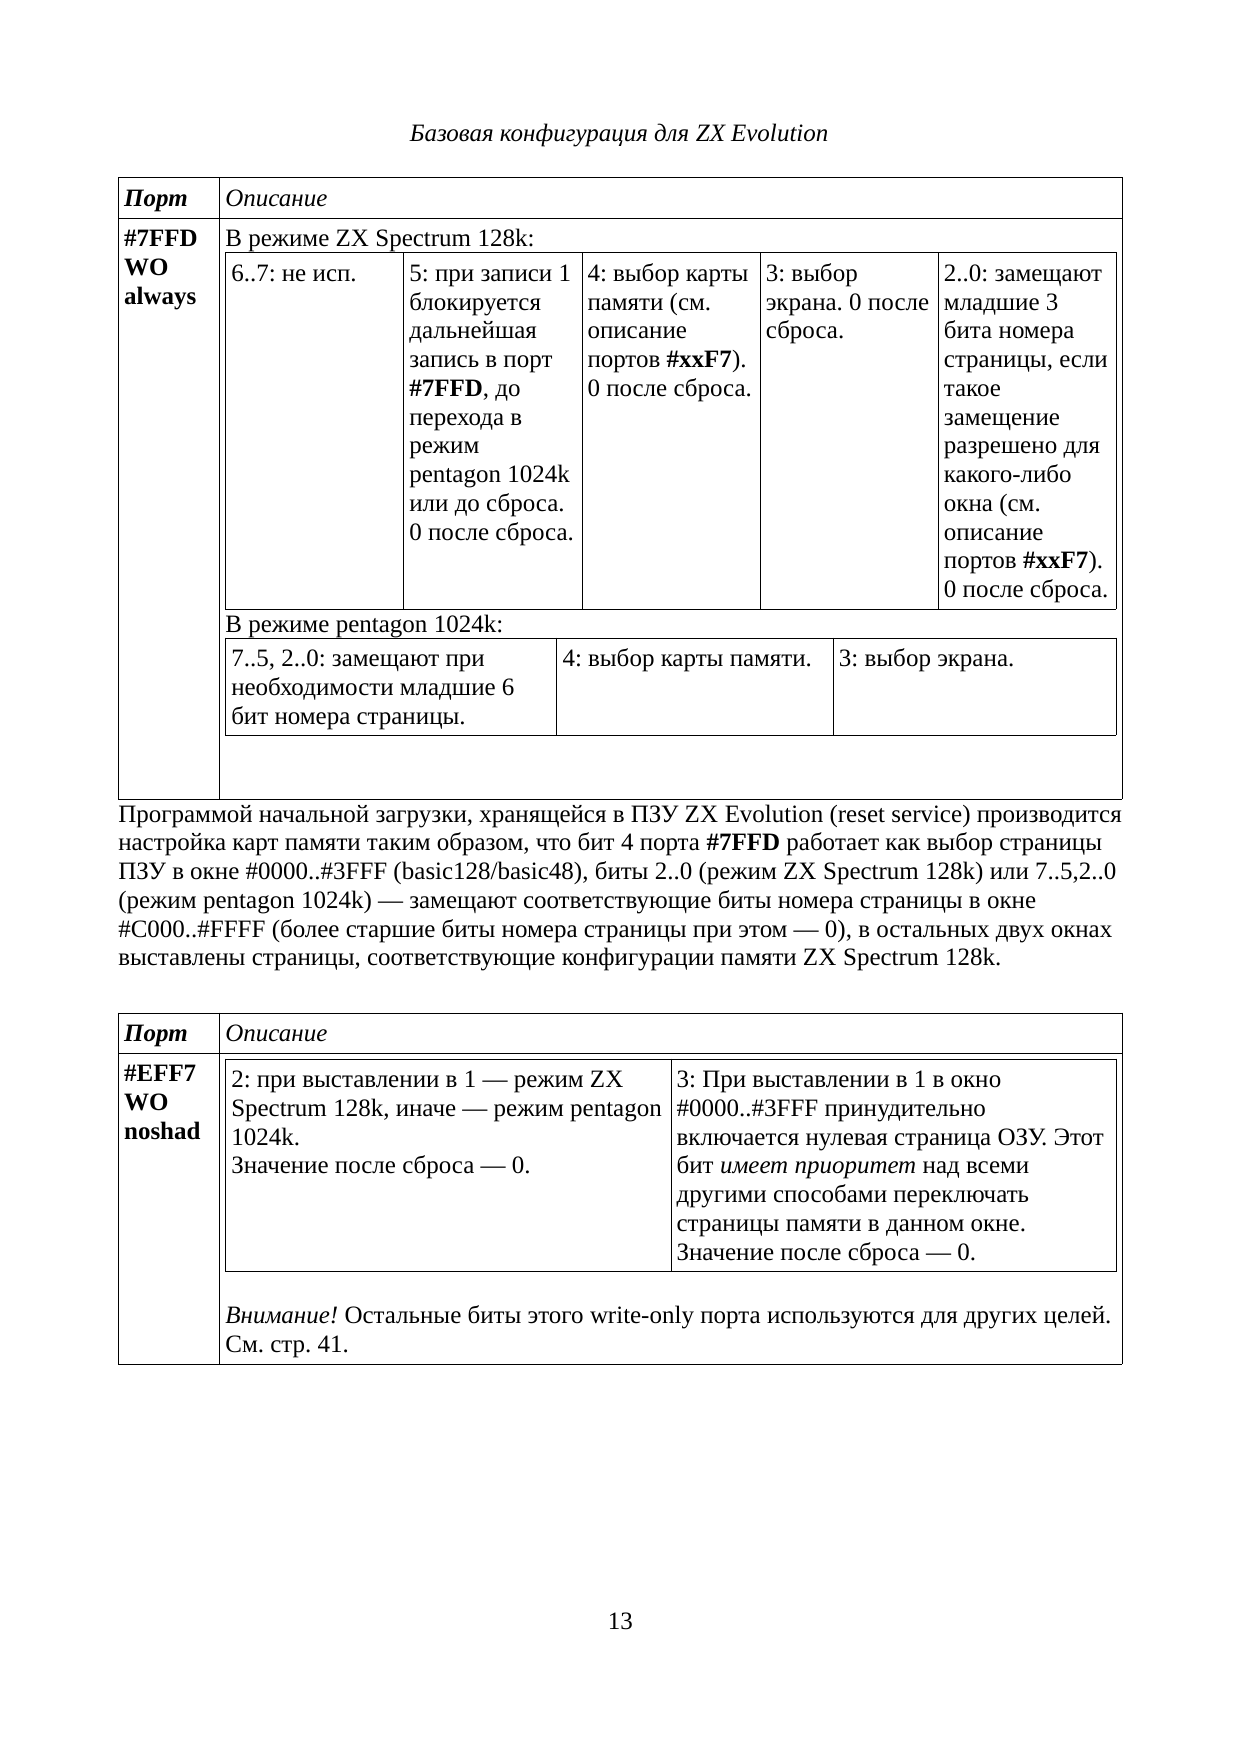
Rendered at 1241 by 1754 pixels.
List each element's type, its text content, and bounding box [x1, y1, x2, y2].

table_cell #EFF7 WO noshad [119, 1054, 219, 1363]
table_header 6..7: не исп. [226, 253, 403, 608]
table_header Порт [119, 1014, 219, 1053]
table_header Описание [220, 1014, 1122, 1053]
table_header 3: При выставлении в 1 в окно #0000..#3FFF принудительно включается нулевая страница ОЗУ. Этот бит имеет приоритет над всеми другими способами переключать страницы памяти в данном окне. Значение после сброса — 0. [672, 1060, 1116, 1271]
table_header Порт [119, 178, 219, 217]
table_cell В режиме ZX Spectrum 128k: В режиме pentagon 1024k: [220, 219, 1122, 798]
table_header 2..0: замещают младшие 3 бита номера страницы, если такое замещение разрешено для какого-либо окна (см. описание портов #xxF7). 0 после сброса. [939, 253, 1116, 608]
table_header 2: при выставлении в 1 — режим ZX Spectrum 128k, иначе — режим pentagon 1024k. Значение после сброса — 0. [226, 1060, 671, 1271]
table_cell #7FFD WO always [119, 219, 219, 798]
table_header 3: выбор экрана. [834, 639, 1116, 735]
table_header 4: выбор карты памяти. [557, 639, 833, 735]
table_header 3: выбор экрана. 0 после сброса. [761, 253, 938, 608]
table_header 5: при записи 1 блокируется дальнейшая запись в порт #7FFD, до перехода в режим pentagon 1024k или до сброса. 0 после сброса. [404, 253, 582, 608]
text Программой начальной загрузки, хранящейся в ПЗУ ZX Evolution (reset service) производится настройка карт памяти таким образом, что бит 4 порта #7FFD работает как выбор страницы ПЗУ в окне #0000..#3FFF (basic128/basic48), биты 2..0 (режим ZX Spectrum 128k) или 7..5,2..0 (режим pentagon 1024k) — замещают соответствующие биты номера страницы в окне #C000..#FFFF (более старшие биты номера страницы при этом — 0), в остальных двух окнах выставлены страницы, соответствующие конфигурации памяти ZX Spectrum 128k. [118, 800, 1122, 971]
table_cell Внимание! Остальные биты этого write-only порта используются для других целей. См. стр. 41. [220, 1054, 1122, 1363]
table_header 7..5, 2..0: замещают при необходимости младшие 6 бит номера страницы. [226, 639, 556, 735]
table_header Описание [220, 178, 1122, 217]
table_header 4: выбор карты памяти (см. описание портов #xxF7). 0 после сброса. [583, 253, 760, 608]
